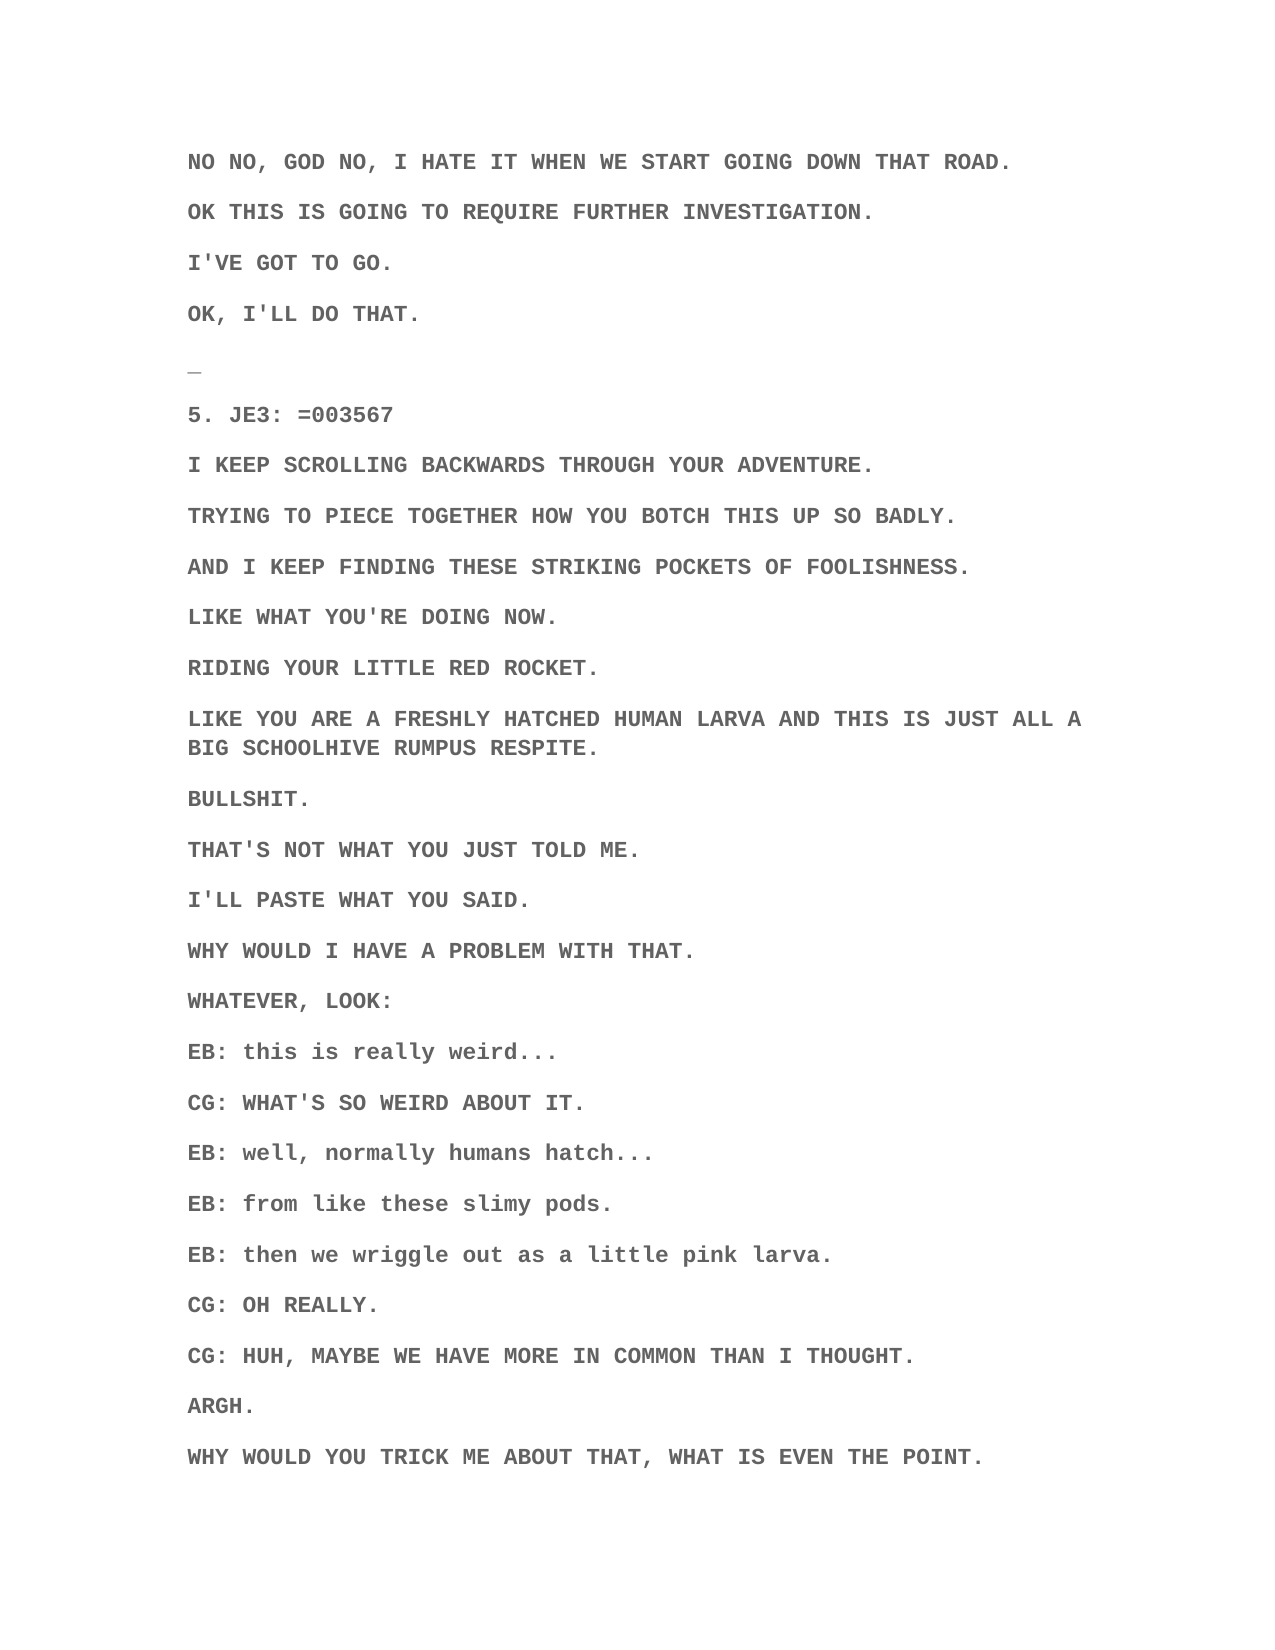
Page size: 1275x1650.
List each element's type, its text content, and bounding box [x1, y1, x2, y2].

text CG: HUH, MAYBE WE HAVE MORE IN COMMON THAN I THOUGHT. [187, 1344, 1087, 1370]
text LIKE WHAT YOU'RE DOING NOW. [187, 606, 1087, 632]
text WHATEVER, LOOK: [187, 990, 1087, 1016]
text WHY WOULD I HAVE A PROBLEM WITH THAT. [187, 939, 1087, 965]
text CG: WHAT'S SO WEIRD ABOUT IT. [187, 1091, 1087, 1117]
text NO NO, GOD NO, I HATE IT WHEN WE START GOING DOWN THAT ROAD. [187, 150, 1087, 176]
text WHY WOULD YOU TRICK ME ABOUT THAT, WHAT IS EVEN THE POINT. [187, 1445, 1087, 1471]
text _ [187, 352, 1087, 378]
text EB: well, normally humans hatch... [187, 1142, 1087, 1168]
text BULLSHIT. [187, 787, 1087, 813]
text OK THIS IS GOING TO REQUIRE FURTHER INVESTIGATION. [187, 201, 1087, 227]
text AND I KEEP FINDING THESE STRIKING POCKETS OF FOOLISHNESS. [187, 555, 1087, 581]
text EB: then we wriggle out as a little pink larva. [187, 1243, 1087, 1269]
text OK, I'LL DO THAT. [187, 302, 1087, 328]
text TRYING TO PIECE TOGETHER HOW YOU BOTCH THIS UP SO BADLY. [187, 504, 1087, 530]
text EB: this is really weird... [187, 1040, 1087, 1066]
text I'VE GOT TO GO. [187, 251, 1087, 277]
text THAT'S NOT WHAT YOU JUST TOLD ME. [187, 838, 1087, 864]
text CG: OH REALLY. [187, 1293, 1087, 1319]
text EB: from like these slimy pods. [187, 1192, 1087, 1218]
text RIDING YOUR LITTLE RED ROCKET. [187, 656, 1087, 682]
text 5. JE3: =003567 [187, 403, 1087, 429]
text ARGH. [187, 1395, 1087, 1421]
text LIKE YOU ARE A FRESHLY HATCHED HUMAN LARVA AND THIS IS JUST ALL A BIG SCHOOLHIVE RUMPUS RESPITE. [187, 707, 1087, 763]
text I'LL PASTE WHAT YOU SAID. [187, 888, 1087, 914]
text I KEEP SCROLLING BACKWARDS THROUGH YOUR ADVENTURE. [187, 454, 1087, 480]
